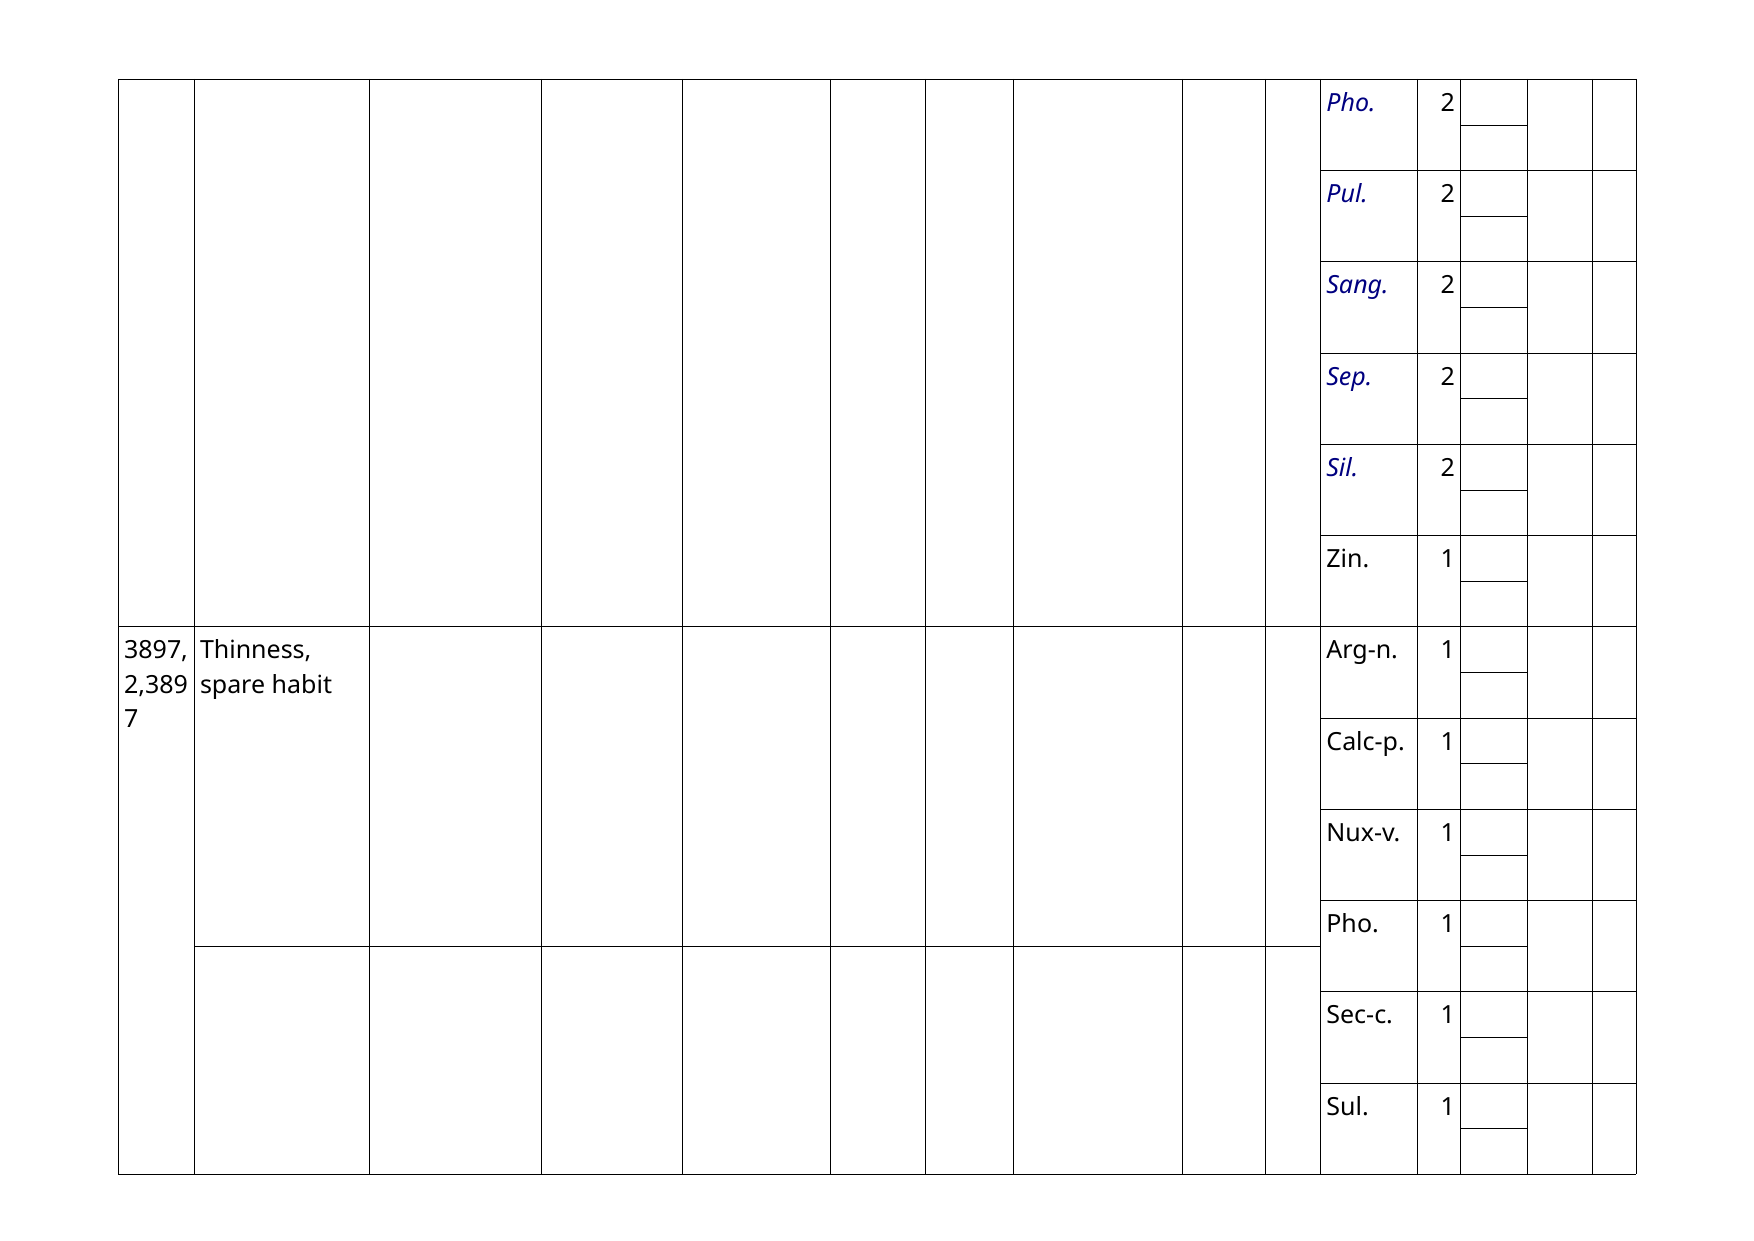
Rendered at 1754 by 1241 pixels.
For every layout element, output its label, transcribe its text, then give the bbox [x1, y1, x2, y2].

table_cell Pho. [1321, 901, 1417, 991]
table_cell Sec-c. [1321, 992, 1417, 1083]
table_cell [1266, 947, 1320, 1174]
table_cell [1528, 80, 1592, 170]
table_cell [1461, 992, 1527, 1037]
table_cell [1461, 1038, 1527, 1083]
table_cell [1528, 901, 1592, 991]
table_cell [1593, 445, 1636, 535]
table_cell [1528, 171, 1592, 261]
table_cell [1528, 262, 1592, 353]
table_cell [1014, 947, 1182, 1174]
table_cell [1461, 217, 1527, 261]
table_cell Calc-p. [1321, 719, 1417, 809]
table_cell Thinness, spare habit [195, 627, 369, 946]
table_cell [1593, 536, 1636, 626]
table_cell [1528, 1084, 1592, 1174]
table_cell [1461, 399, 1527, 444]
table_cell [1461, 947, 1527, 991]
table_cell [542, 80, 682, 626]
table_cell Sil. [1321, 445, 1417, 535]
table_cell [1461, 445, 1527, 489]
table_cell Zin. [1321, 536, 1417, 626]
table_cell [1461, 810, 1527, 854]
table_cell [195, 947, 369, 1174]
table_cell [1593, 627, 1636, 718]
table_cell [1593, 171, 1636, 261]
table_cell [1461, 262, 1527, 307]
table_cell [1528, 445, 1592, 535]
table_cell [1014, 80, 1182, 626]
table_cell [831, 627, 925, 946]
table_cell [370, 627, 541, 946]
table_cell [119, 80, 194, 626]
table_cell [1461, 171, 1527, 216]
table_cell Pul. [1321, 171, 1417, 261]
table_cell 2 [1418, 445, 1460, 535]
table_cell 1 [1418, 1084, 1460, 1174]
table_cell [1593, 1084, 1636, 1174]
table_cell [1593, 810, 1636, 900]
table_cell [1266, 80, 1320, 626]
table_cell [1528, 354, 1592, 444]
table_cell [831, 947, 925, 1174]
table_cell [1183, 627, 1265, 946]
table_cell Sang. [1321, 262, 1417, 353]
table_cell [1461, 901, 1527, 946]
table_cell [1461, 764, 1527, 809]
table_cell [1461, 354, 1527, 398]
table_cell [1593, 901, 1636, 991]
table_cell [1461, 856, 1527, 900]
table_cell [1528, 627, 1592, 718]
table_cell 1 [1418, 536, 1460, 626]
table_cell [683, 80, 830, 626]
table_cell [926, 947, 1013, 1174]
table_cell [1528, 719, 1592, 809]
table_cell 3897,2,3897 [119, 627, 194, 1174]
table_cell 2 [1418, 354, 1460, 444]
table_cell [1461, 80, 1527, 124]
table_cell [1461, 491, 1527, 535]
table_cell 1 [1418, 992, 1460, 1083]
table_cell [1183, 947, 1265, 1174]
table_cell [1461, 1084, 1527, 1128]
table_cell [1461, 536, 1527, 581]
table_cell [683, 947, 830, 1174]
table_cell [1528, 992, 1592, 1083]
table_cell [1593, 719, 1636, 809]
table_cell [1461, 673, 1527, 718]
table_cell [1266, 627, 1320, 946]
table_cell Sep. [1321, 354, 1417, 444]
table_cell [926, 80, 1013, 626]
table_cell 1 [1418, 810, 1460, 900]
table_cell [1461, 627, 1527, 672]
table_cell [683, 627, 830, 946]
table_cell [926, 627, 1013, 946]
table_cell [1461, 719, 1527, 763]
table_cell [1183, 80, 1265, 626]
table_cell Arg-n. [1321, 627, 1417, 718]
table_cell 2 [1418, 80, 1460, 170]
table_cell [1528, 810, 1592, 900]
table_cell 2 [1418, 171, 1460, 261]
table_cell [195, 80, 369, 626]
table_cell Nux-v. [1321, 810, 1417, 900]
table_cell [1593, 354, 1636, 444]
table_cell 1 [1418, 901, 1460, 991]
table_cell [1593, 80, 1636, 170]
table_cell [1014, 627, 1182, 946]
table_cell 2 [1418, 262, 1460, 353]
table_cell [1461, 126, 1527, 170]
table_cell [370, 80, 541, 626]
table_cell [831, 80, 925, 626]
table_cell [1528, 536, 1592, 626]
table_cell [542, 947, 682, 1174]
table_cell [1461, 582, 1527, 626]
table_cell Sul. [1321, 1084, 1417, 1174]
table_cell Pho. [1321, 80, 1417, 170]
table_cell [542, 627, 682, 946]
table_cell 1 [1418, 719, 1460, 809]
table_cell [1593, 262, 1636, 353]
table_cell 1 [1418, 627, 1460, 718]
table_cell [1461, 1129, 1527, 1174]
table_cell [370, 947, 541, 1174]
table_cell [1461, 308, 1527, 353]
table_cell [1593, 992, 1636, 1083]
